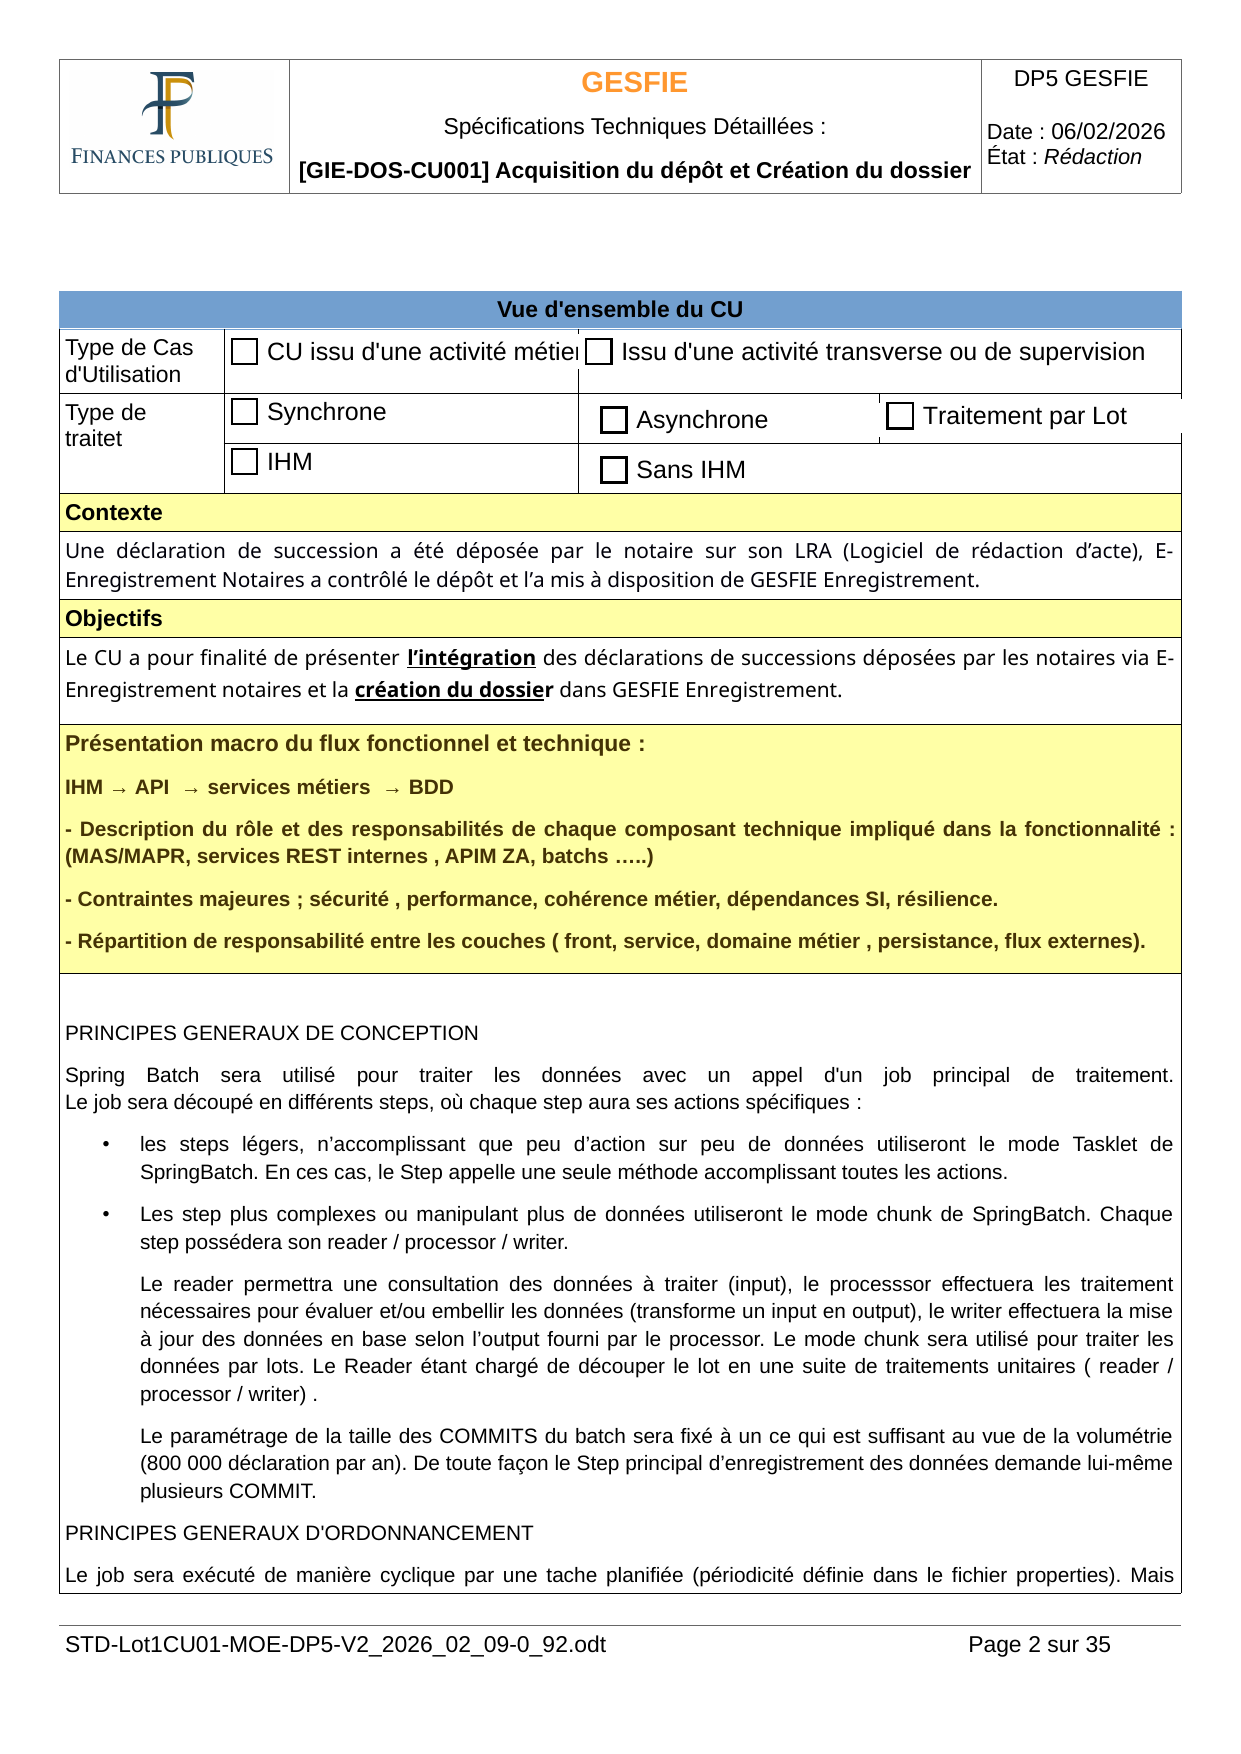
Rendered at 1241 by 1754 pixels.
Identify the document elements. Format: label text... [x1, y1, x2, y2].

table_cell [579, 394, 879, 443]
table_cell Le CU a pour finalité de présenter l’intégration des déclarations de successions déposées par les notaires via E-Enregistrement notaires et la création du dossier dans GESFIE Enregistrement. [60, 638, 1181, 724]
table_header Vue d'ensemble du CU [60, 292, 1181, 328]
table_cell [880, 433, 1181, 443]
table_cell [225, 394, 578, 443]
table_cell PRINCIPES GENERAUX DE CONCEPTION Spring Batch sera utilisé pour traiter les données avec un appel d'un job principal de traitement. Le job sera découpé en différents steps, où chaque step aura ses actions spécifiques : les steps légers, n’accomplissant que peu d’action sur peu de données utiliseront le mode Tasklet de SpringBatch. En ces cas, le Step appelle une seule méthode accomplissant toutes les actions. Les step plus complexes ou manipulant plus de données utiliseront le mode chunk de SpringBatch. Chaque step possédera son reader / processor / writer. Le reader permettra une consultation des données à traiter (input), le processsor effectuera les traitement nécessaires pour évaluer et/ou embellir les données (transforme un input en output), le writer effectuera la mise à jour des données en base selon l’output fourni par le processor. Le mode chunk sera utilisé pour traiter les données par lots. Le Reader étant chargé de découper le lot en une suite de traitements unitaires ( reader / processor / writer) . Le paramétrage de la taille des COMMITS du batch sera fixé à un ce qui est suffisant au vue de la volumétrie (800 000 déclaration par an). De toute façon le Step principal d’enregistrement des données demande lui-même plusieurs COMMIT. PRINCIPES GENERAUX D'ORDONNANCEMENT Le job sera exécuté de manière cyclique par une tache planifiée (périodicité définie dans le fichier properties). Mais [60, 974, 1181, 1593]
table_cell [880, 394, 1181, 403]
table_cell [225, 330, 578, 393]
picture [69, 70, 274, 168]
table_cell [579, 330, 1181, 393]
table_cell [579, 444, 1181, 493]
table_cell Une déclaration de succession a été déposée par le notaire sur son LRA (Logiciel de rédaction d’acte), E-Enregistrement Notaires a contrôlé le dépôt et l’a mis à disposition de GESFIE Enregistrement. [60, 532, 1181, 599]
table_cell Type de Cas d'Utilisation [60, 330, 224, 393]
table_cell [225, 444, 578, 493]
table_cell Contexte [60, 494, 1181, 531]
table_cell Objectifs [60, 600, 1181, 637]
table_cell Type de traitet [60, 394, 224, 493]
table_cell Présentation macro du flux fonctionnel et technique : IHM → API → services métiers → BDD - Description du rôle et des responsabilités de chaque composant technique impliqué dans la fonctionnalité : (MAS/MAPR, services REST internes , APIM ZA, batchs …..) - Contraintes majeures ; sécurité , performance, cohérence métier, dépendances SI, résilience. - Répartition de responsabilité entre les couches ( front, service, domaine métier , persistance, flux externes). [60, 725, 1181, 973]
